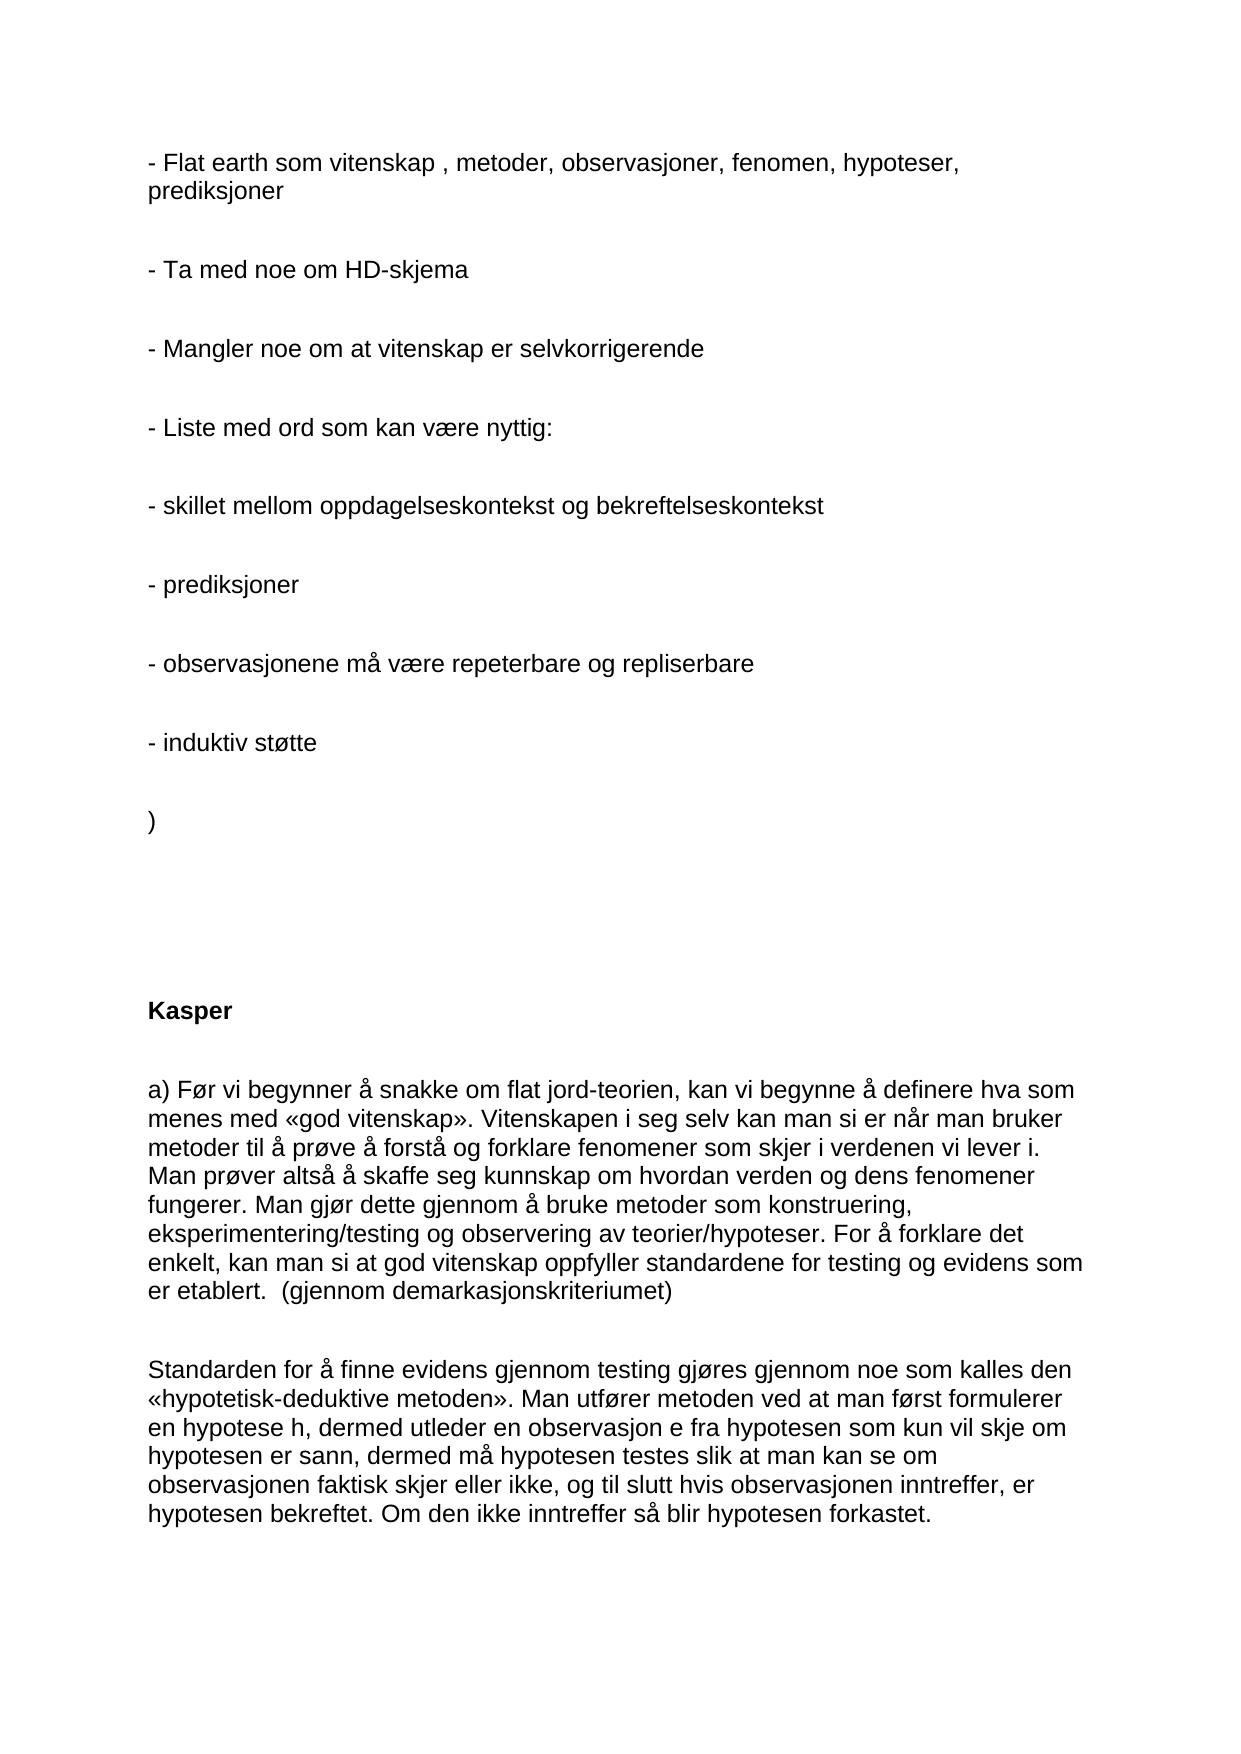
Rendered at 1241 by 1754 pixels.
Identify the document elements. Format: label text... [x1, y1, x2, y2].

text - prediksjoner [148, 570, 1093, 599]
text - Flat earth som vitenskap , metoder, observasjoner, fenomen, hypoteser, prediksjoner [148, 148, 1093, 205]
text - skillet mellom oppdagelseskontekst og bekreftelseskontekst [148, 491, 1093, 520]
text Kasper [148, 996, 1093, 1025]
text - Ta med noe om HD-skjema [148, 255, 1093, 284]
text - Liste med ord som kan være nyttig: [148, 413, 1093, 441]
text - Mangler noe om at vitenskap er selvkorrigerende [148, 334, 1093, 363]
text - observasjonene må være repeterbare og repliserbare [148, 649, 1093, 678]
text a) Før vi begynner å snakke om flat jord-teorien, kan vi begynne å definere hva som menes med «god vitenskap». Vitenskapen i seg selv kan man si er når man bruker metoder til å prøve å forstå og forklare fenomener som skjer i verdenen vi lever i. Man prøver altså å skaffe seg kunnskap om hvordan verden og dens fenomener fungerer. Man gjør dette gjennom å bruke metoder som konstruering, eksperimentering/testing og observering av teorier/hypoteser. For å forklare det enkelt, kan man si at god vitenskap oppfyller standardene for testing og evidens som er etablert. (gjennom demarkasjonskriteriumet) [148, 1075, 1093, 1305]
text - induktiv støtte [148, 728, 1093, 756]
text Standarden for å finne evidens gjennom testing gjøres gjennom noe som kalles den «hypotetisk-deduktive metoden». Man utfører metoden ved at man først formulerer en hypotese h, dermed utleder en observasjon e fra hypotesen som kun vil skje om hypotesen er sann, dermed må hypotesen testes slik at man kan se om observasjonen faktisk skjer eller ikke, og til slutt hvis observasjonen inntreffer, er hypotesen bekreftet. Om den ikke inntreffer så blir hypotesen forkastet. [148, 1355, 1093, 1528]
text ) [148, 806, 1093, 835]
